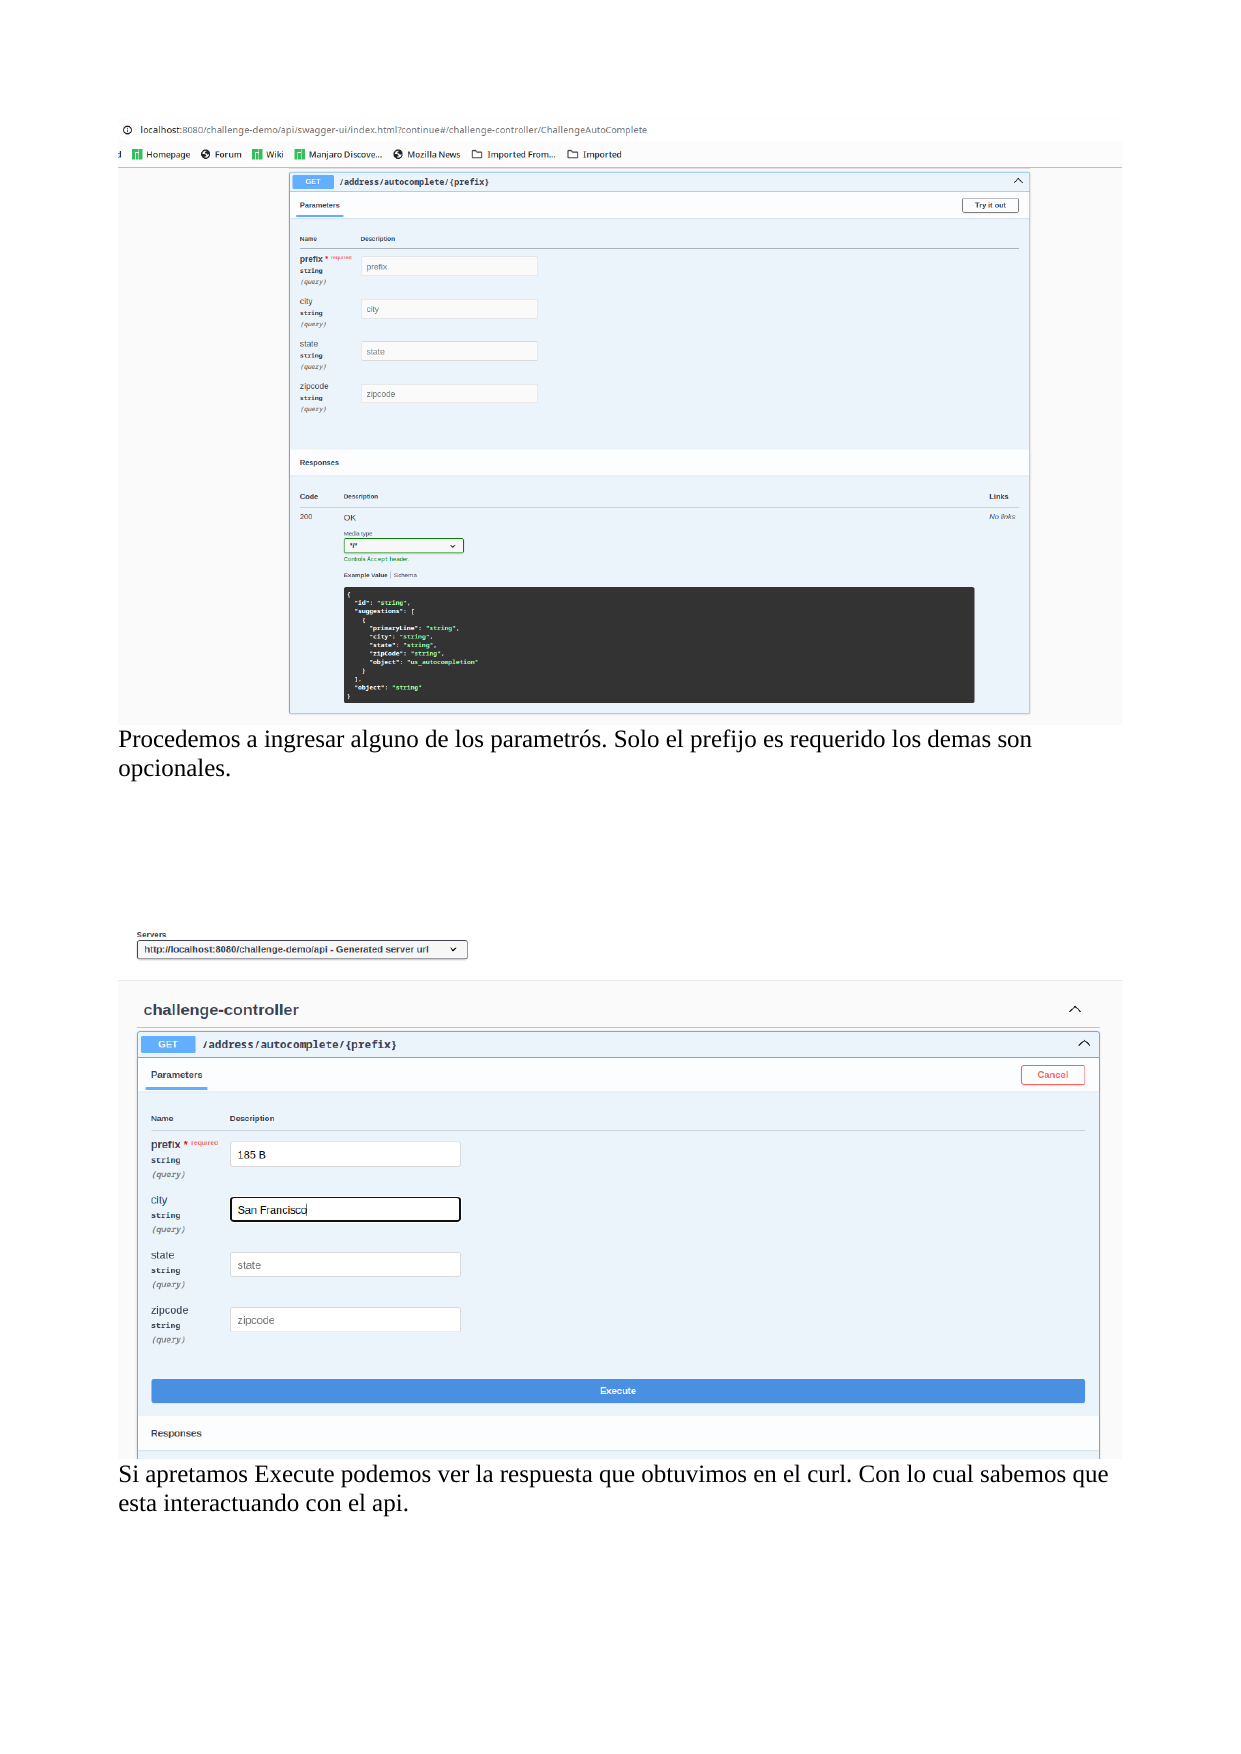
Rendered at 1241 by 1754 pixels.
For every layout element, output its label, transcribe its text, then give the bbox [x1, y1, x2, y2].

picture [118, 925, 1123, 1459]
picture [118, 118, 1123, 725]
text Si apretamos Execute podemos ver la respuesta que obtuvimos en el curl. Con lo cual sabemos que esta interactuando con el api. [118, 1459, 1122, 1517]
text Procedemos a ingresar alguno de los parametrós. Solo el prefijo es requerido los demas son opcionales. [118, 725, 1122, 782]
